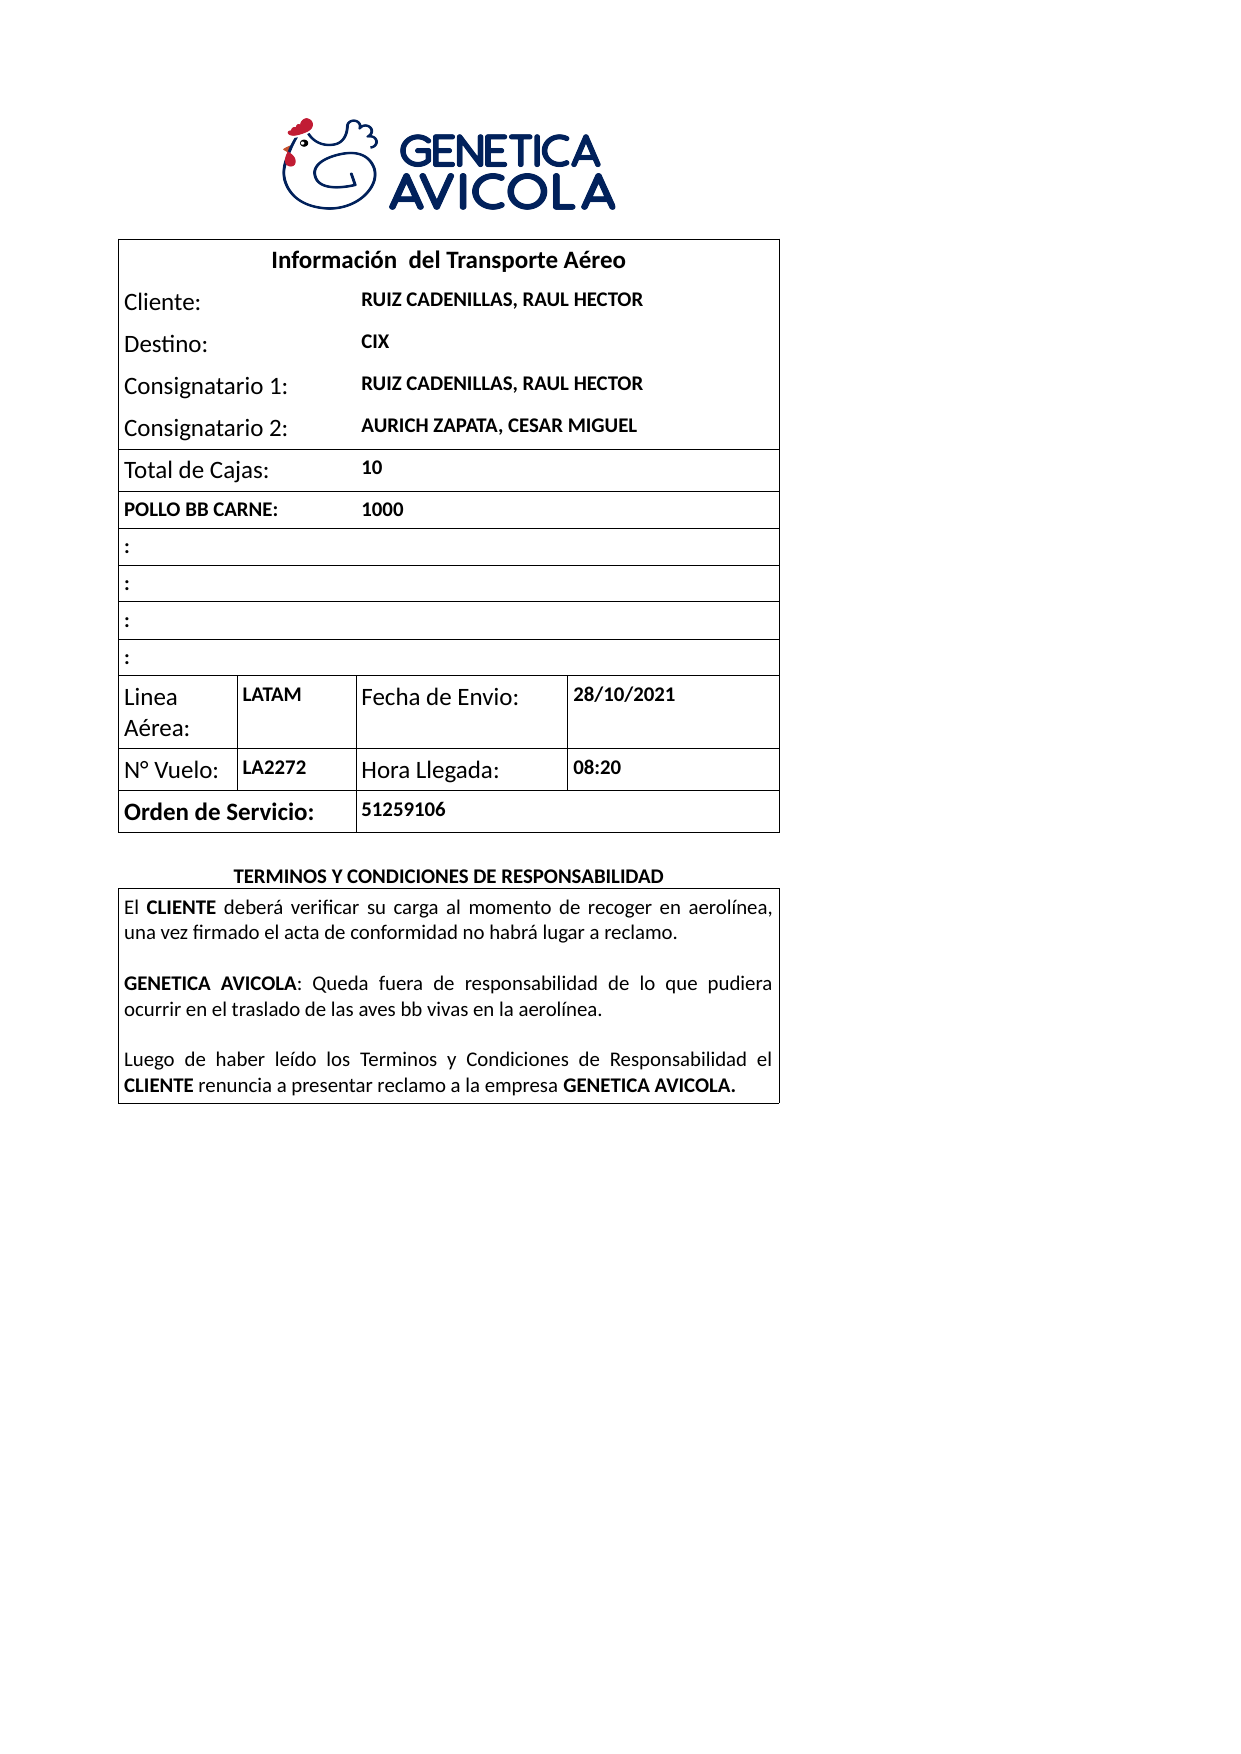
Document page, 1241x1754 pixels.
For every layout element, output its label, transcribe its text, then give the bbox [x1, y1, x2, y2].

table_cell 28/10/2021 [568, 676, 779, 748]
table_cell El CLIENTE deberá verificar su carga al momento de recoger en aerolínea, una vez firmado el acta de conformidad no habrá lugar a reclamo. GENETICA AVICOLA: Queda fuera de responsabilidad de lo que pudiera ocurrir en el traslado de las aves bb vivas en la aerolínea. Luego de haber leído los Terminos y Condiciones de Responsabilidad el CLIENTE renuncia a presentar reclamo a la empresa GENETICA AVICOLA. [119, 889, 779, 1103]
table_cell [356, 640, 779, 675]
table_cell RUIZ CADENILLAS, RAUL HECTOR [356, 365, 779, 406]
table_cell Consignatario 2: [119, 406, 356, 448]
table_cell Consignatario 1: [119, 365, 356, 406]
table_cell : [119, 602, 356, 638]
table_cell : [119, 566, 356, 601]
table_cell : [119, 529, 356, 564]
table_cell 51259106 [357, 791, 779, 832]
table_cell Hora Llegada: [357, 749, 567, 790]
table_cell Linea Aérea: [119, 676, 237, 748]
table_cell RUIZ CADENILLAS, RAUL HECTOR [356, 281, 779, 322]
table_cell [356, 566, 779, 601]
table_cell CIX [356, 323, 779, 364]
table_cell Cliente: [119, 281, 356, 322]
table_cell Total de Cajas: [119, 450, 356, 491]
picture [282, 118, 616, 210]
table_cell 1000 [356, 492, 779, 527]
table_cell LA2272 [238, 749, 356, 790]
table_cell N° Vuelo: [119, 749, 237, 790]
table_cell Fecha de Envio: [357, 676, 567, 748]
table_cell [356, 602, 779, 638]
table_cell LATAM [238, 676, 356, 748]
table_cell 10 [356, 450, 779, 491]
table_cell : [119, 640, 356, 675]
table_header Información del Transporte Aéreo [119, 240, 779, 281]
table_cell [356, 529, 779, 564]
table_cell TERMINOS Y CONDICIONES DE RESPONSABILIDAD [118, 833, 779, 888]
table_cell 08:20 [568, 749, 779, 790]
table_cell Destino: [119, 323, 356, 364]
table_cell AURICH ZAPATA, CESAR MIGUEL [356, 406, 779, 448]
table_cell Orden de Servicio: [119, 791, 356, 832]
table_cell POLLO BB CARNE: [119, 492, 356, 527]
